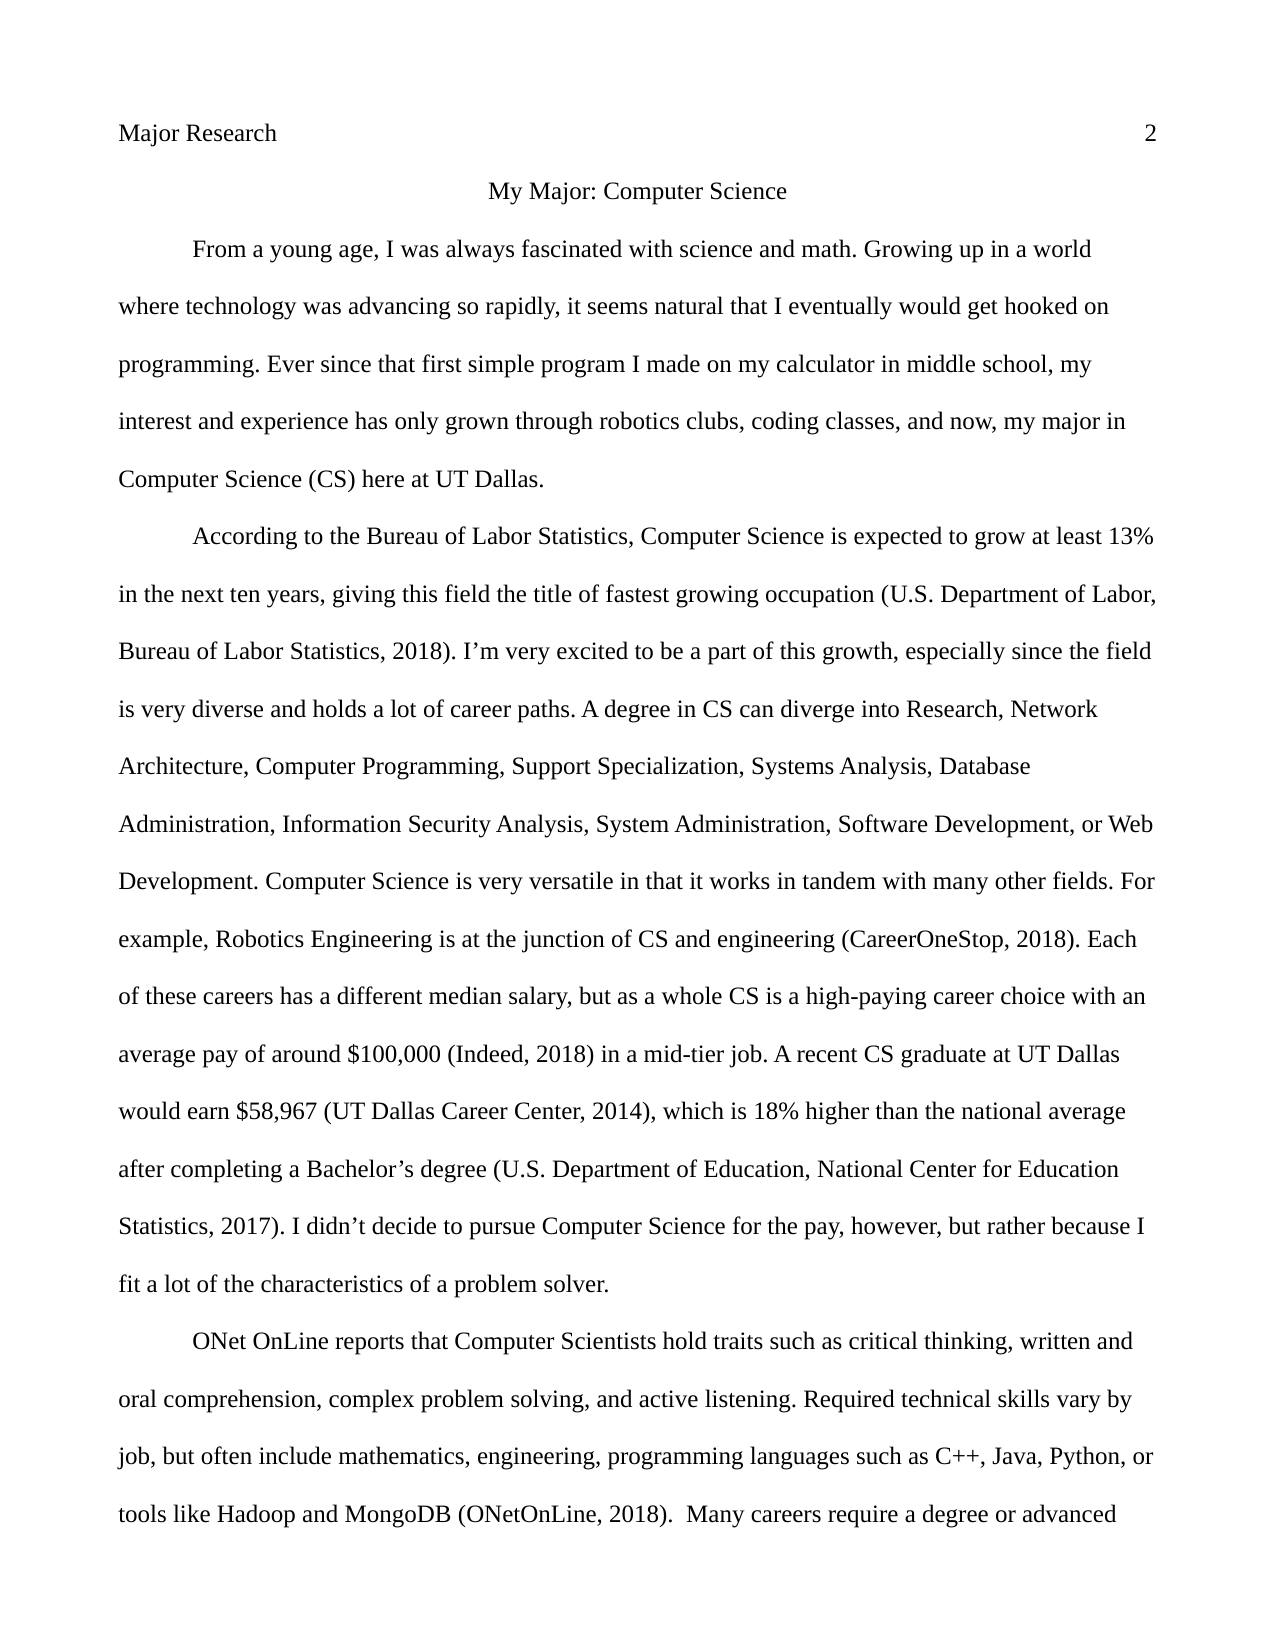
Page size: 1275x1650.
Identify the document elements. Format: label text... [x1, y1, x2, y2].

text From a young age, I was always fascinated with science and math. Growing up in a world where technology was advancing so rapidly, it seems natural that I eventually would get hooked on programming. Ever since that first simple program I made on my calculator in middle school, my interest and experience has only grown through robotics clubs, coding classes, and now, my major in Computer Science (CS) here at UT Dallas. [118, 234, 1157, 493]
text ONet OnLine reports that Computer Scientists hold traits such as critical thinking, written and oral comprehension, complex problem solving, and active listening. Required technical skills vary by job, but often include mathematics, engineering, programming languages such as C++, Java, Python, or tools like Hadoop and MongoDB (ONetOnLine, 2018). Many careers require a degree or advanced [118, 1326, 1157, 1528]
text According to the Bureau of Labor Statistics, Computer Science is expected to grow at least 13% in the next ten years, giving this field the title of fastest growing occupation (U.S. Department of Labor, Bureau of Labor Statistics, 2018). I’m very excited to be a part of this growth, especially since the field is very diverse and holds a lot of career paths. A degree in CS can diverge into Research, Network Architecture, Computer Programming, Support Specialization, Systems Analysis, Database Administration, Information Security Analysis, System Administration, Software Development, or Web Development. Computer Science is very versatile in that it works in tandem with many other fields. For example, Robotics Engineering is at the junction of CS and engineering (CareerOneStop, 2018). Each of these careers has a different median salary, but as a whole CS is a high-paying career choice with an average pay of around $100,000 (Indeed, 2018) in a mid-tier job. A recent CS graduate at UT Dallas would earn $58,967 (UT Dallas Career Center, 2014), which is 18% higher than the national average after completing a Bachelor’s degree (U.S. Department of Education, National Center for Education Statistics, 2017). I didn’t decide to pursue Computer Science for the pay, however, but rather because I fit a lot of the characteristics of a problem solver. [118, 521, 1157, 1298]
text My Major: Computer Science [118, 176, 1157, 205]
